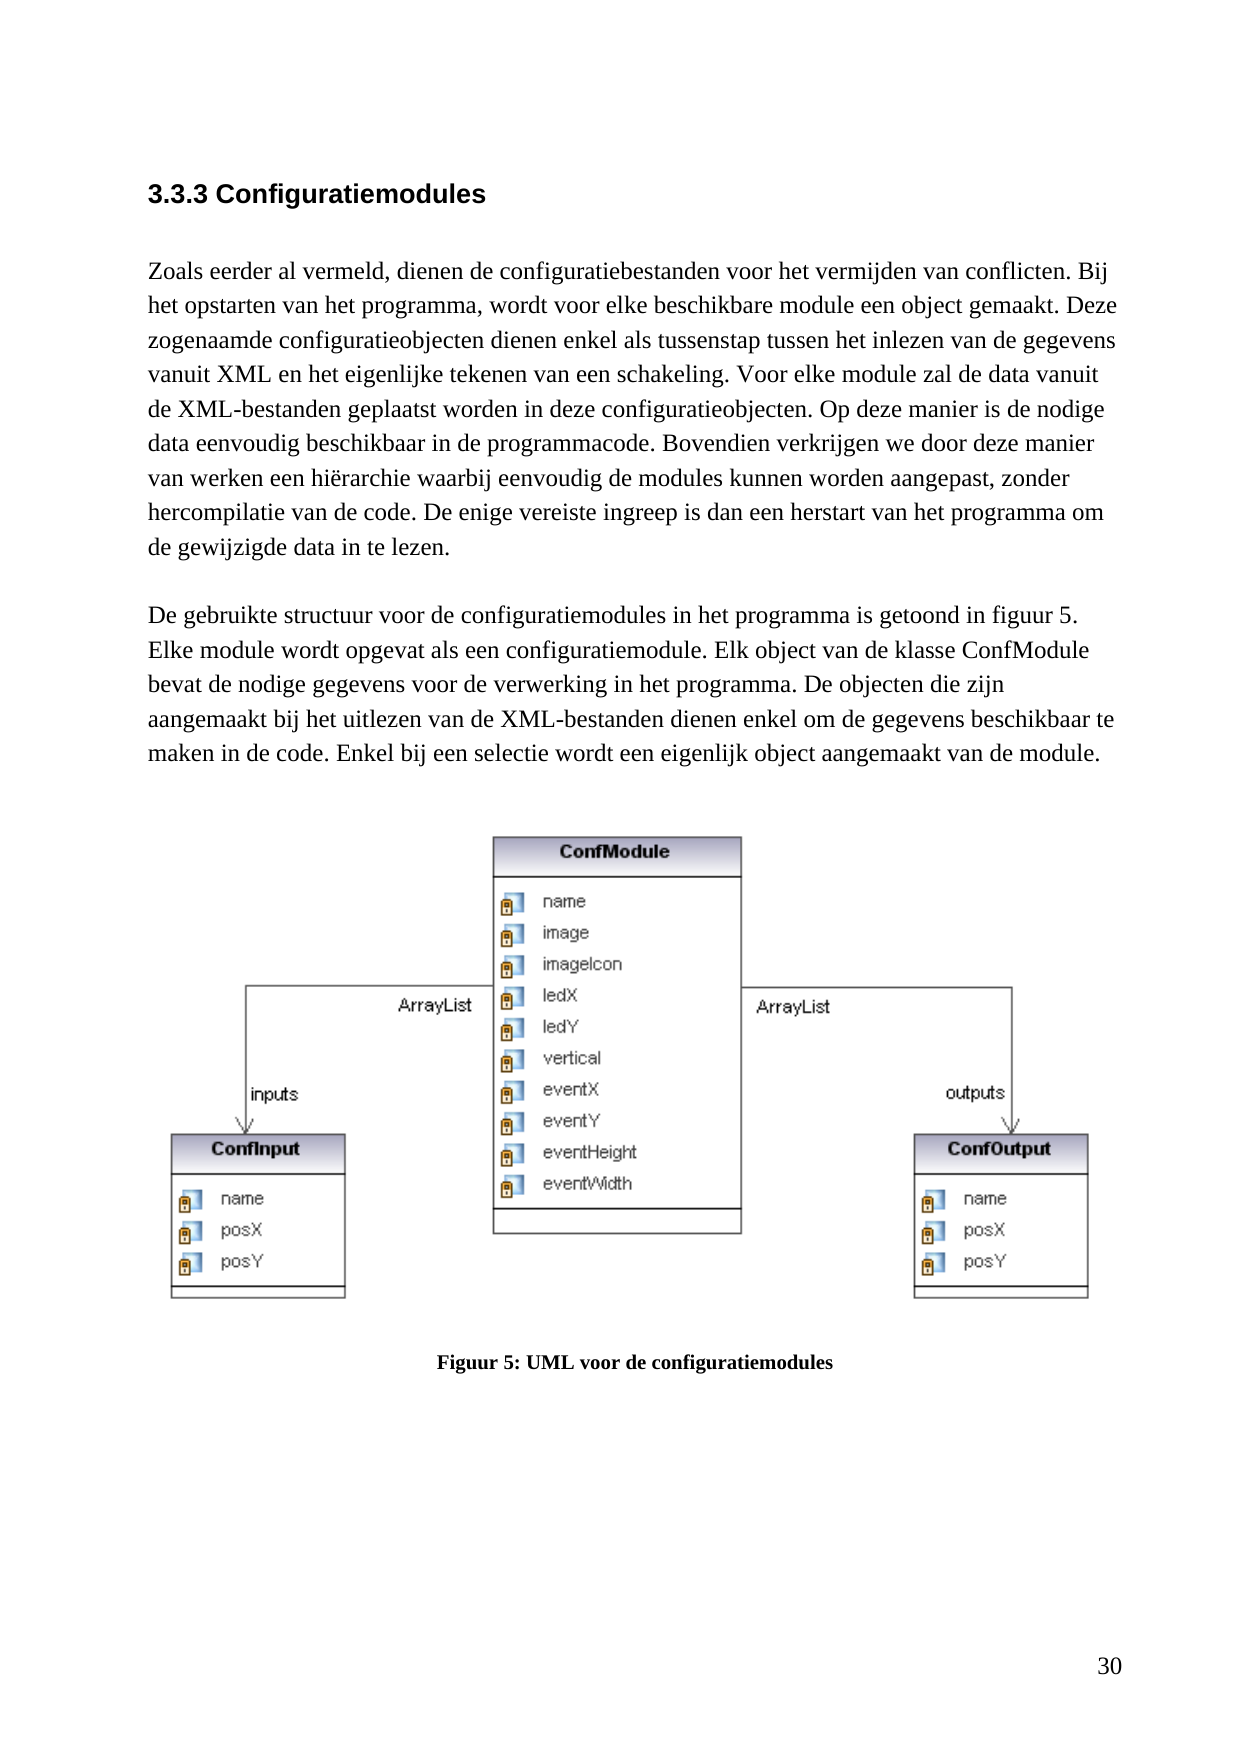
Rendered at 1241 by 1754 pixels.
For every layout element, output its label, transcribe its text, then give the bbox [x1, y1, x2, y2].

text 3.3.3 Configuratiemodules [148, 178, 1122, 209]
text De gebruikte structuur voor de configuratiemodules in het programma is getoond in figuur 5. Elke module wordt opgevat als een configuratiemodule. Elk object van de klasse ConfModule bevat de nodige gegevens voor de verwerking in het programma. De objecten die zijn aangemaakt bij het uitlezen van de XML-bestanden dienen enkel om de gegevens beschikbaar te maken in de code. Enkel bij een selectie wordt een eigenlijk object aangemaakt van de module. [148, 601, 1122, 767]
text Zoals eerder al vermeld, dienen de configuratiebestanden voor het vermijden van conflicten. Bij het opstarten van het programma, wordt voor elke beschikbare module een object gemaakt. Deze zogenaamde configuratieobjecten dienen enkel als tussenstap tussen het inlezen van de gegevens vanuit XML en het eigenlijke tekenen van een schakeling. Voor elke module zal de data vanuit de XML-bestanden geplaatst worden in deze configuratieobjecten. Op deze manier is de nodige data eenvoudig beschikbaar in de programmacode. Bovendien verkrijgen we door deze manier van werken een hiërarchie waarbij eenvoudig de modules kunnen worden aangepast, zonder hercompilatie van de code. De enige vereiste ingreep is dan een herstart van het programma om de gewijzigde data in te lezen. [148, 256, 1122, 560]
text Figuur 5: UML voor de configuratiemodules [148, 1350, 1122, 1374]
picture [148, 807, 1122, 1332]
